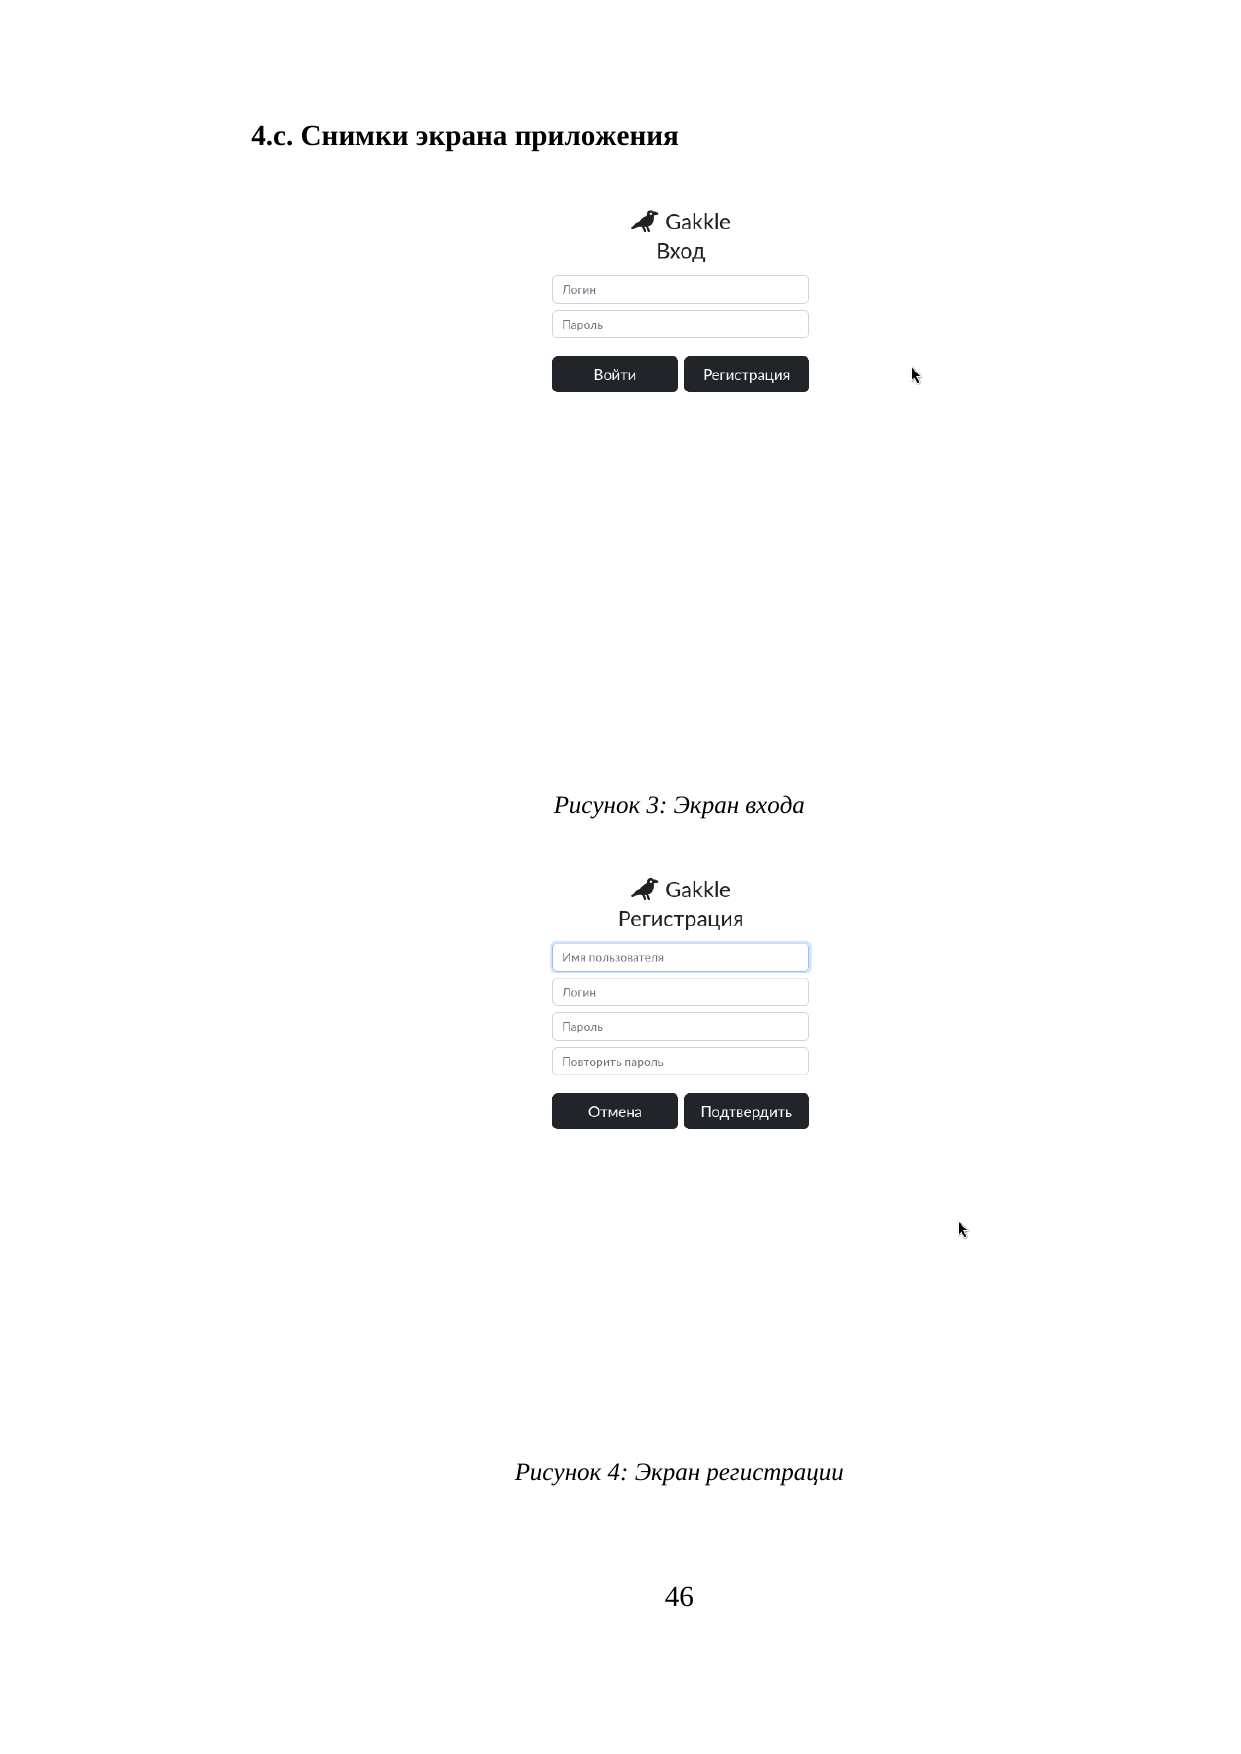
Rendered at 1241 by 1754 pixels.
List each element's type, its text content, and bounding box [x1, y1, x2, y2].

text Рисунок 3: Экран входа [177, 764, 1181, 819]
picture [177, 181, 1182, 764]
picture [177, 848, 1182, 1431]
text 4.c. Снимки экрана приложения [177, 118, 1181, 152]
text Рисунок 4: Экран регистрации [177, 1431, 1181, 1486]
